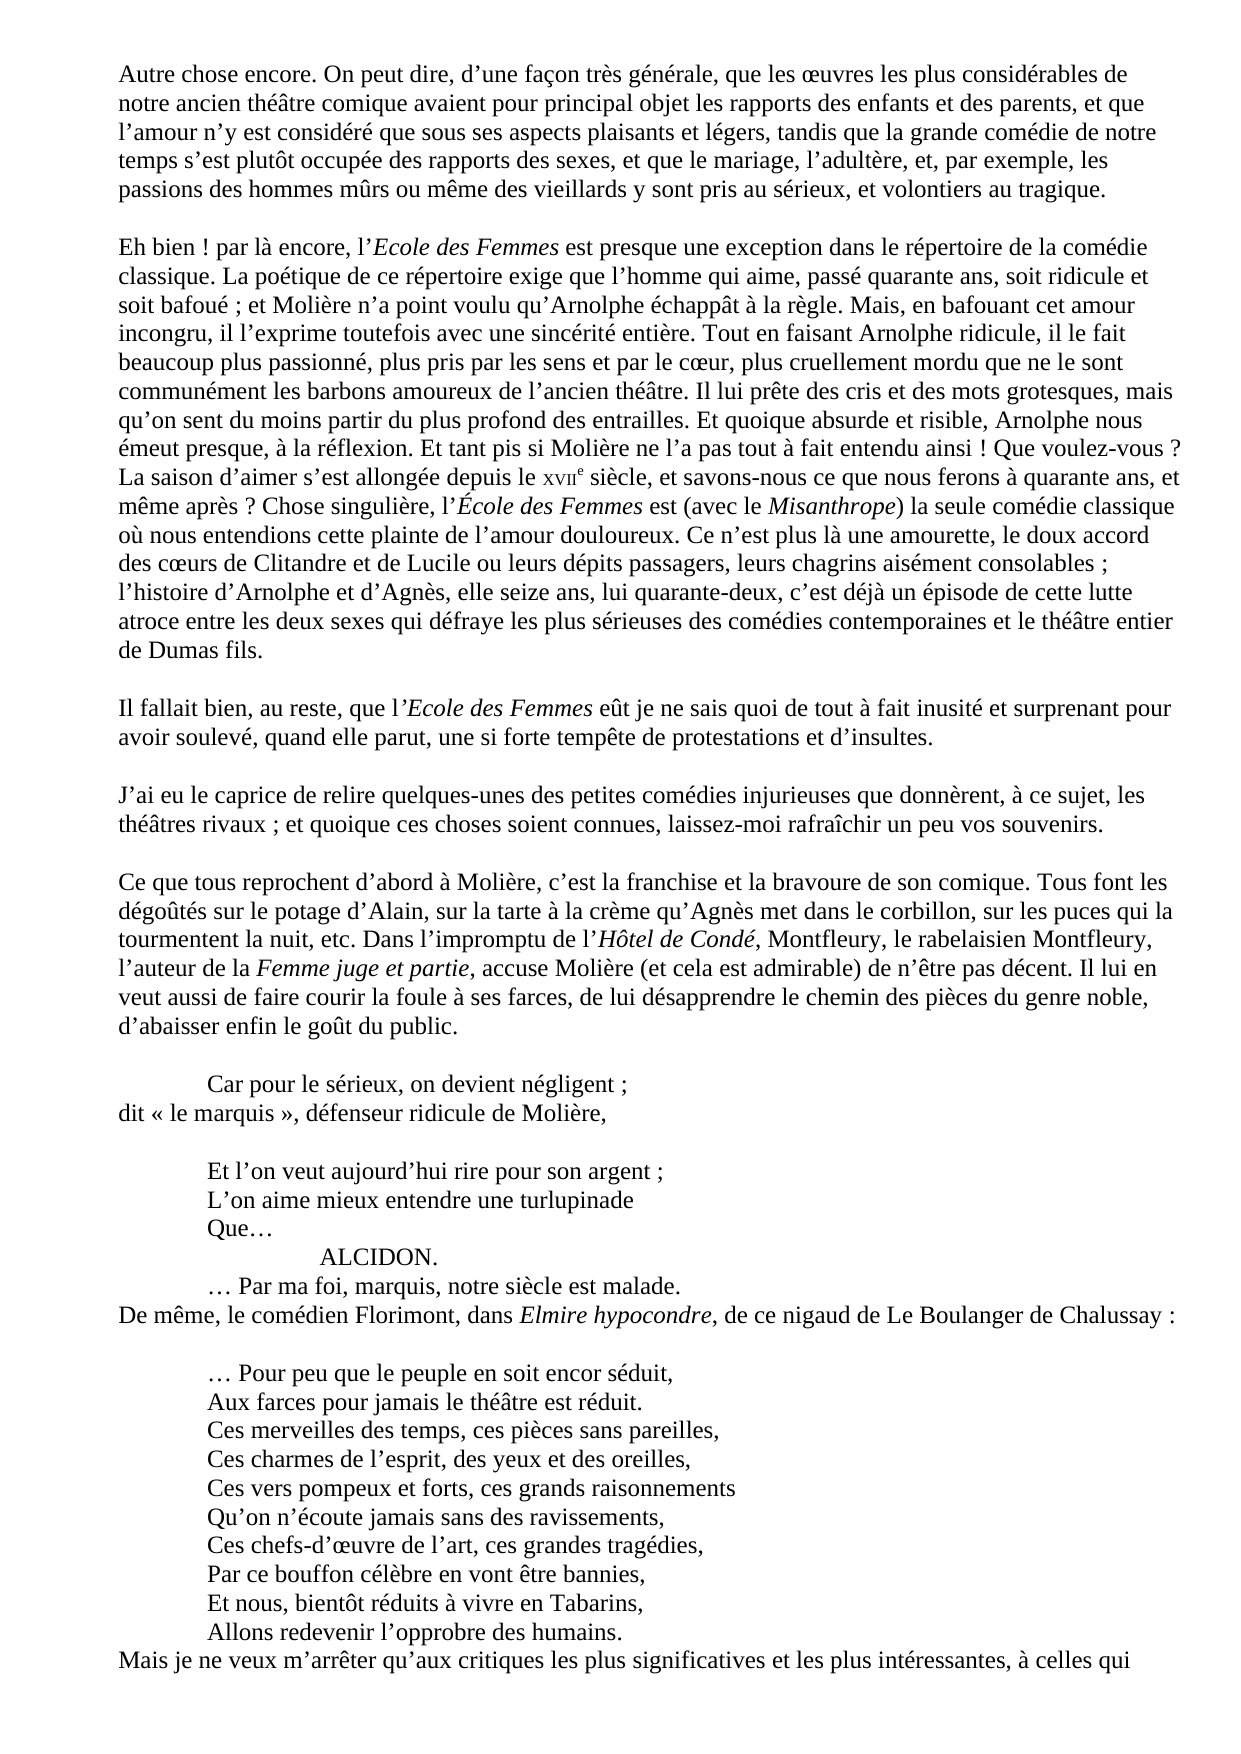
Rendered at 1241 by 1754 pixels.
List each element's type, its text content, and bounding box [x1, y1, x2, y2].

text L’on aime mieux entendre une turlupinade [207, 1185, 1181, 1213]
text Par ce bouffon célèbre en vont être bannies, [207, 1559, 1181, 1588]
text Eh bien ! par là encore, l’Ecole des Femmes est presque une exception dans le répertoire de la comédie classique. La poétique de ce répertoire exige que l’homme qui aime, passé quarante ans, soit ridicule et soit bafoué ; et Molière n’a point voulu qu’Arnolphe échappât à la règle. Mais, en bafouant cet amour incongru, il l’exprime toutefois avec une sincérité entière. Tout en faisant Arnolphe ridicule, il le fait beaucoup plus passionné, plus pris par les sens et par le cœur, plus cruellement mordu que ne le sont communément les barbons amoureux de l’ancien théâtre. Il lui prête des cris et des mots grotesques, mais qu’on sent du moins partir du plus profond des entrailles. Et quoique absurde et risible, Arnolphe nous émeut presque, à la réflexion. Et tant pis si Molière ne l’a pas tout à fait entendu ainsi ! Que voulez-vous ? La saison d’aimer s’est allongée depuis le xviie siècle, et savons-nous ce que nous ferons à quarante ans, et même après ? Chose singulière, l’École des Femmes est (avec le Misanthrope) la seule comédie classique où nous entendions cette plainte de l’amour douloureux. Ce n’est plus là une amourette, le doux accord des cœurs de Clitandre et de Lucile ou leurs dépits passagers, leurs chagrins aisément consolables ; l’histoire d’Arnolphe et d’Agnès, elle seize ans, lui quarante-deux, c’est déjà un épisode de cette lutte atroce entre les deux sexes qui défraye les plus sérieuses des comédies contemporaines et le théâtre entier de Dumas fils. [118, 232, 1181, 663]
text J’ai eu le caprice de relire quelques-unes des petites comédies injurieuses que donnèrent, à ce sujet, les théâtres rivaux ; et quoique ces choses soient connues, laissez-moi rafraîchir un peu vos souvenirs. [118, 780, 1181, 837]
text Ces merveilles des temps, ces pièces sans pareilles, [207, 1415, 1181, 1444]
text … Pour peu que le peuple en soit encor séduit, [207, 1358, 1181, 1387]
text Ces vers pompeux et forts, ces grands raisonnements [207, 1473, 1181, 1502]
text … Par ma foi, marquis, notre siècle est malade. [207, 1271, 1181, 1300]
text dit « le marquis », défenseur ridicule de Molière, [118, 1098, 1181, 1126]
text Qu’on n’écoute jamais sans des ravissements, [207, 1502, 1181, 1530]
text Il fallait bien, au reste, que l’Ecole des Femmes eût je ne sais quoi de tout à fait inusité et surprenant pour avoir soulevé, quand elle parut, une si forte tempête de protestations et d’insultes. [118, 693, 1181, 751]
text Ces charmes de l’esprit, des yeux et des oreilles, [207, 1444, 1181, 1473]
text Ce que tous reprochent d’abord à Molière, c’est la franchise et la bravoure de son comique. Tous font les dégoûtés sur le potage d’Alain, sur la tarte à la crème qu’Agnès met dans le corbillon, sur les puces qui la tourmentent la nuit, etc. Dans l’impromptu de l’Hôtel de Condé, Montfleury, le rabelaisien Montfleury, l’auteur de la Femme juge et partie, accuse Molière (et cela est admirable) de n’être pas décent. Il lui en veut aussi de faire courir la foule à ses farces, de lui désapprendre le chemin des pièces du genre noble, d’abaisser enfin le goût du public. [118, 867, 1181, 1039]
text Aux farces pour jamais le théâtre est réduit. [207, 1387, 1181, 1415]
text De même, le comédien Florimont, dans Elmire hypocondre, de ce nigaud de Le Boulanger de Chalussay : [118, 1300, 1181, 1328]
text Car pour le sérieux, on devient négligent ; [207, 1069, 1181, 1098]
text Allons redevenir l’opprobre des humains. [207, 1617, 1181, 1645]
text ALCIDON. [207, 1242, 1181, 1271]
text Autre chose encore. On peut dire, d’une façon très générale, que les œuvres les plus considérables de notre ancien théâtre comique avaient pour principal objet les rapports des enfants et des parents, et que l’amour n’y est considéré que sous ses aspects plaisants et légers, tandis que la grande comédie de notre temps s’est plutôt occupée des rapports des sexes, et que le mariage, l’adultère, et, par exemple, les passions des hommes mûrs ou même des vieillards y sont pris au sérieux, et volontiers au tragique. [118, 59, 1181, 203]
text Et nous, bientôt réduits à vivre en Tabarins, [207, 1588, 1181, 1617]
text Que… [207, 1213, 1181, 1242]
text Mais je ne veux m’arrêter qu’aux critiques les plus significatives et les plus intéressantes, à celles qui [118, 1645, 1181, 1674]
text Ces chefs-d’œuvre de l’art, ces grandes tragédies, [207, 1530, 1181, 1559]
text Et l’on veut aujourd’hui rire pour son argent ; [207, 1156, 1181, 1185]
